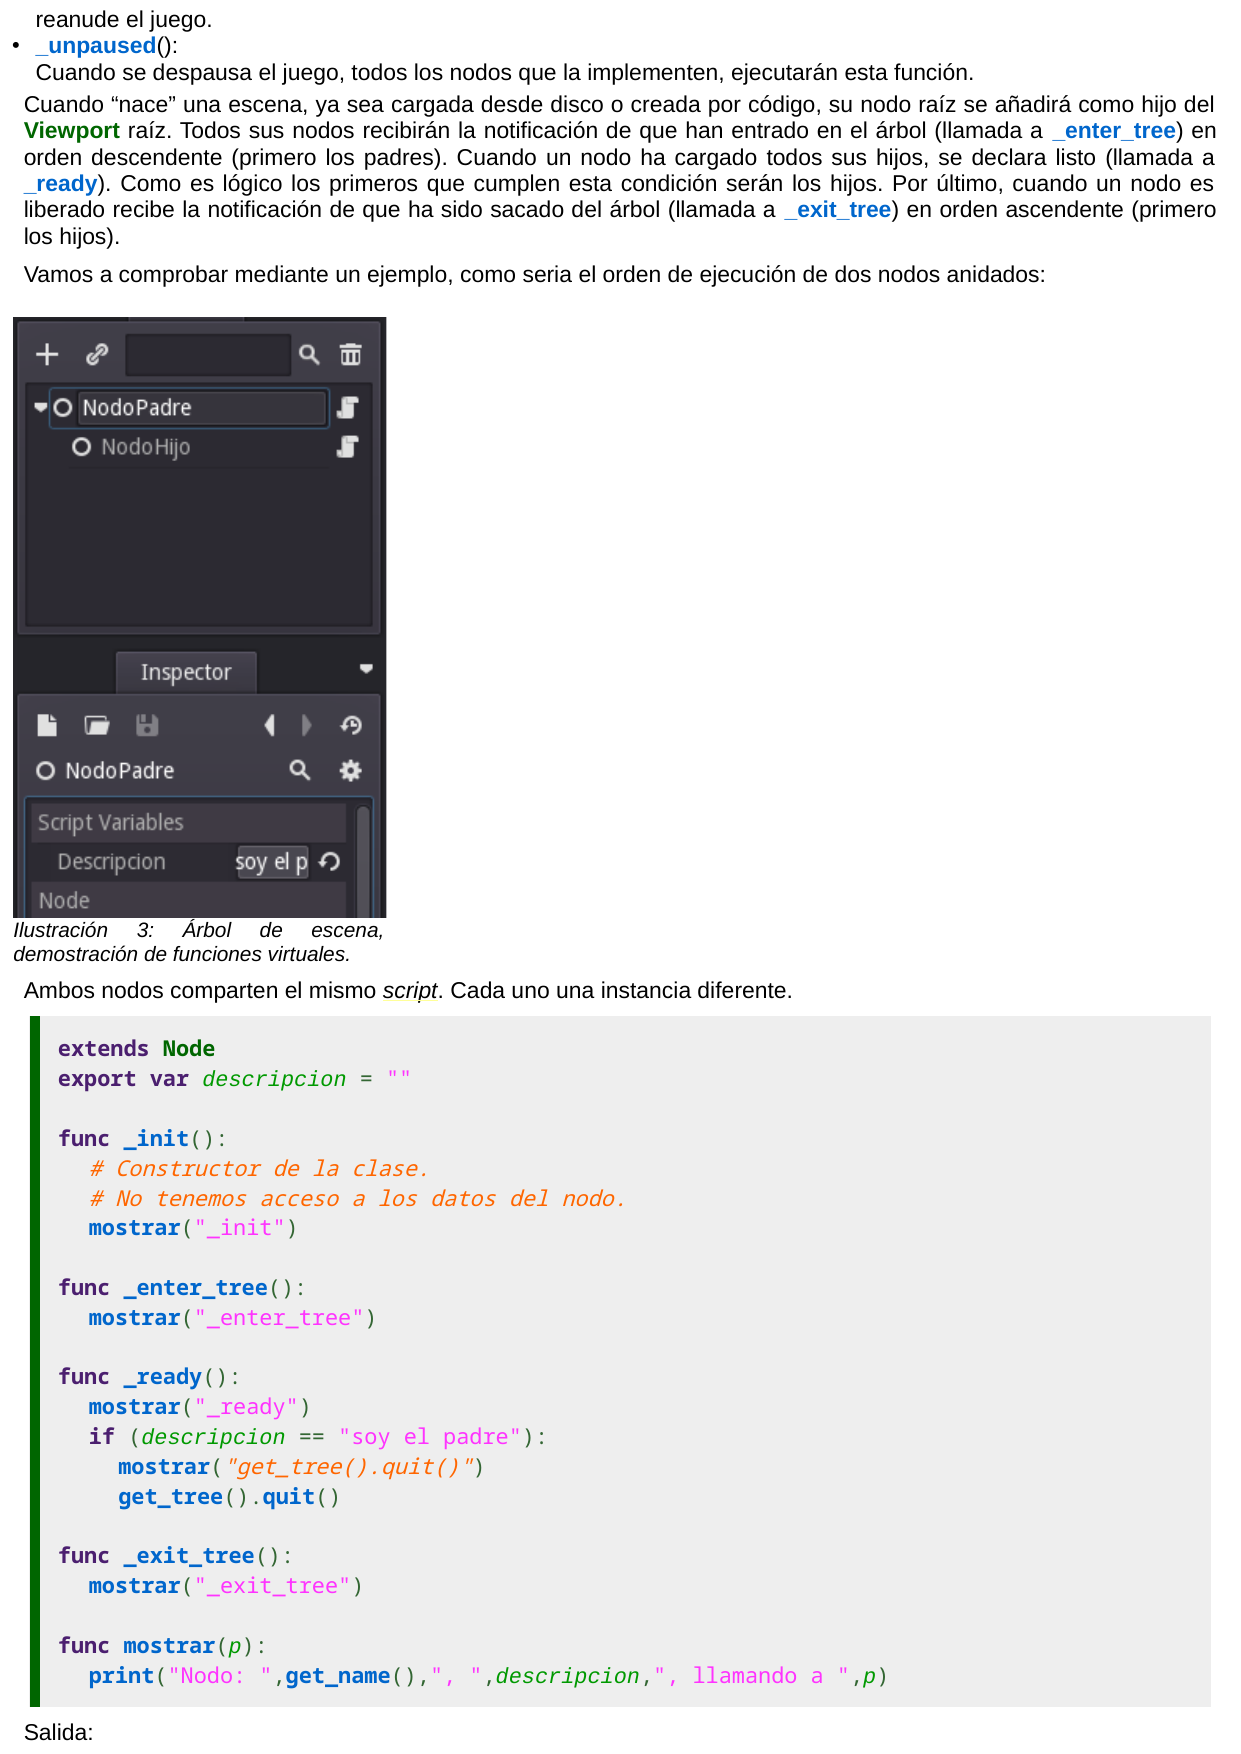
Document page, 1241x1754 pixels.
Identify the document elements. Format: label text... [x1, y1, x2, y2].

text Ambos nodos comparten el mismo script. Cada uno una instancia diferente. [13, 299, 1217, 1004]
list reanude el juego. [12, 6, 1228, 32]
text mostrar("get_tree().quit()") [40, 1451, 1211, 1481]
text mostrar("_init") [40, 1212, 1211, 1242]
list _unpaused(): Cuando se despausa el juego, todos los nodos que la implementen, ejecutarán esta función. [12, 32, 1228, 85]
text func _exit_tree(): [40, 1540, 1211, 1570]
text mostrar("_ready") [40, 1391, 1211, 1421]
text get_tree().quit() [40, 1481, 1211, 1510]
text func _enter_tree(): [40, 1272, 1211, 1302]
text Ilustración 3: Árbol de escena, demostración de funciones virtuales. [13, 918, 386, 966]
text func _ready(): [40, 1361, 1211, 1391]
text # Constructor de la clase. [40, 1153, 1211, 1182]
text # No tenemos acceso a los datos del nodo. [40, 1182, 1211, 1212]
text Cuando “nace” una escena, ya sea cargada desde disco o creada por código, su nodo raíz se añadirá como hijo del Viewport raíz. Todos sus nodos recibirán la notificación de que han entrado en el árbol (llamada a _enter_tree) en orden descendente (primero los padres). Cuando un nodo ha cargado todos sus hijos, se declara listo (llamada a _ready). Como es lógico los primeros que cumplen esta condición serán los hijos. Por último, cuando un nodo es liberado recibe la notificación de que ha sido sacado del árbol (llamada a _exit_tree) en orden ascendente (primero los hijos). [23, 91, 1217, 249]
picture [13, 317, 387, 918]
text func mostrar(p): [40, 1629, 1211, 1659]
text Salida: [23, 1719, 1217, 1746]
text mostrar("_enter_tree") [40, 1302, 1211, 1331]
text if (descripcion == "soy el padre"): [40, 1421, 1211, 1451]
text Vamos a comprobar mediante un ejemplo, como seria el orden de ejecución de dos nodos anidados: [23, 261, 1217, 287]
text print("Nodo: ",get_name(),", ",descripcion,", llamando a ",p) [40, 1659, 1211, 1707]
text export var descripcion = "" [40, 1063, 1211, 1093]
text mostrar("_exit_tree") [40, 1570, 1211, 1600]
text func _init(): [40, 1123, 1211, 1153]
text extends Node [40, 1016, 1211, 1063]
